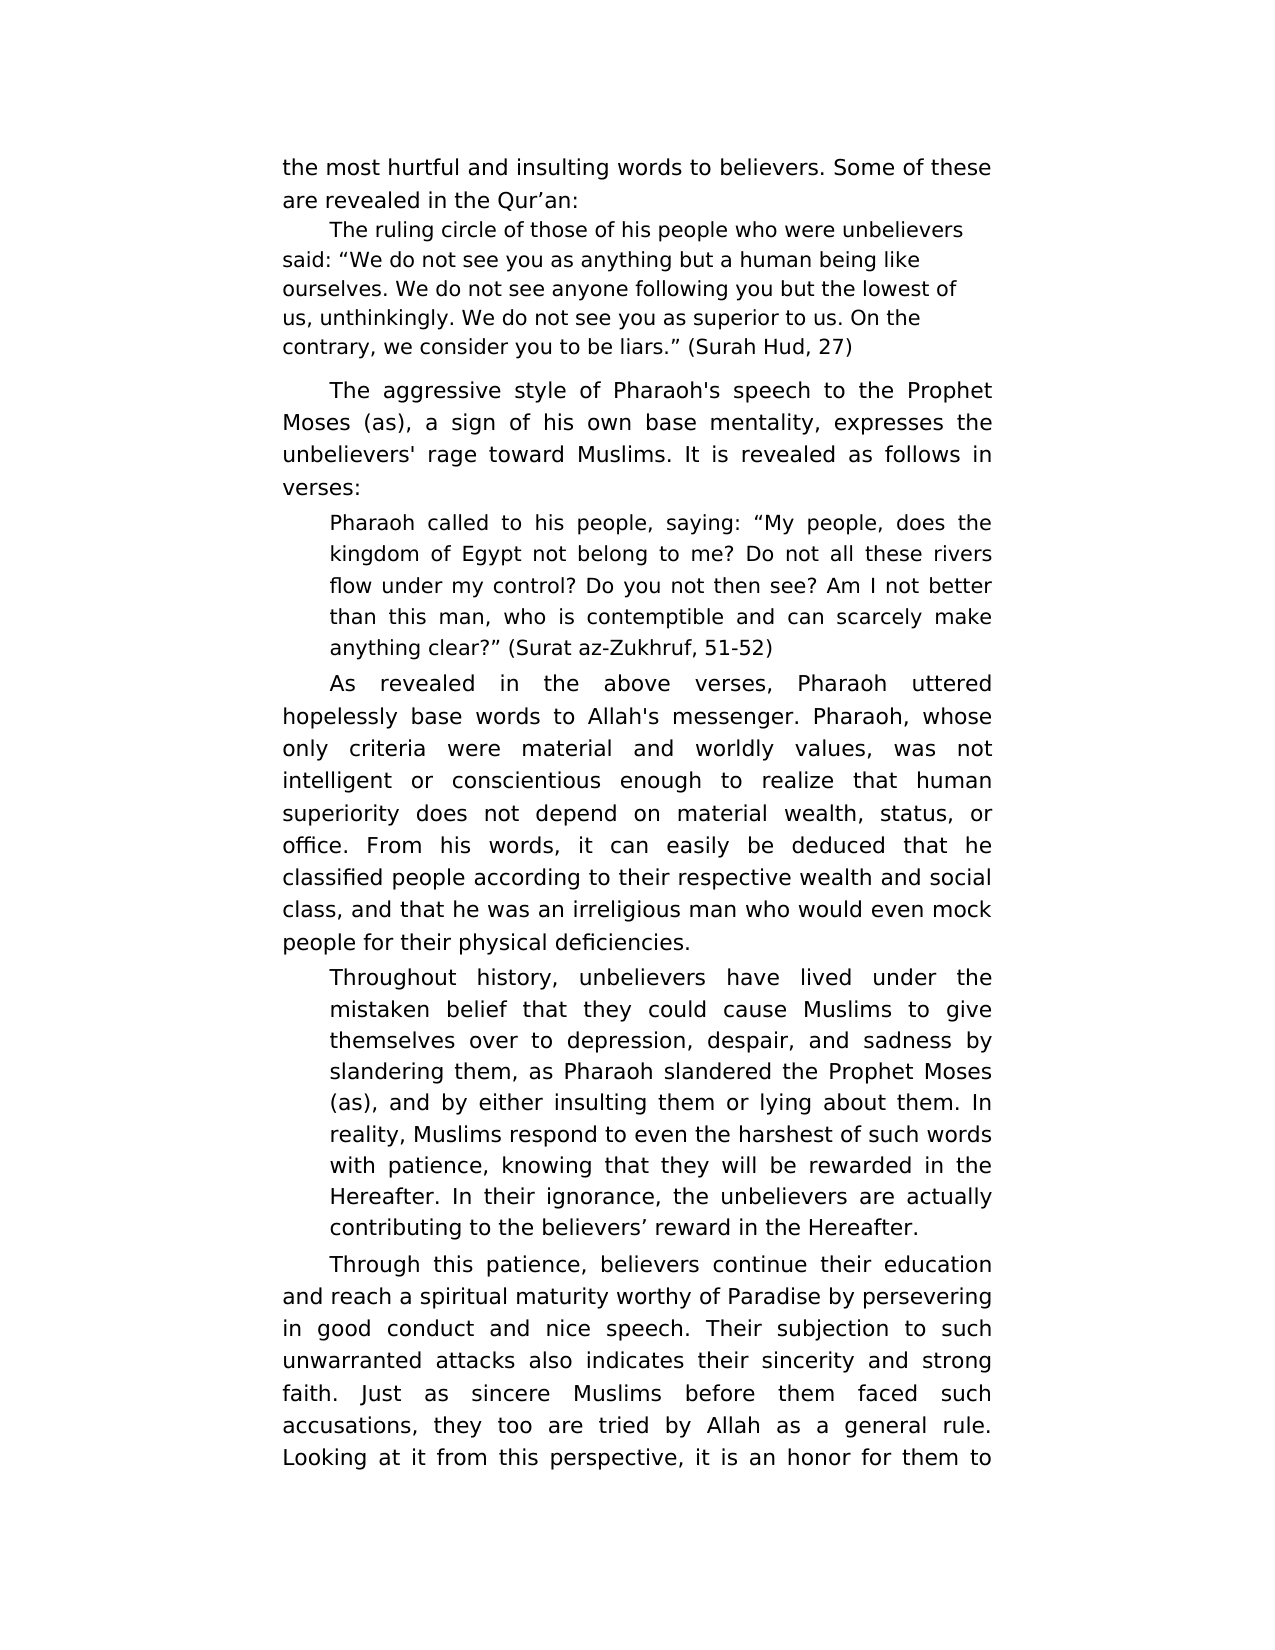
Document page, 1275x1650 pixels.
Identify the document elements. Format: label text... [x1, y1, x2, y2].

text As revealed in the above verses, Pharaoh uttered hopelessly base words to Allah's messenger. Pharaoh, whose only criteria were material and worldly values, was not intelligent or conscientious enough to realize that human superiority does not depend on material wealth, status, or office. From his words, it can easily be deduced that he classified people according to their respective wealth and social class, and that he was an irreligious man who would even mock people for their physical deficiencies. [282, 666, 993, 957]
text Pharaoh called to his people, saying: “My people, does the kingdom of Egypt not belong to me? Do not all these rivers flow under my control? Do you not then see? Am I not better than this man, who is contemptible and can scarcely make anything clear?” (Surat az-Zukhruf, 51-52) [329, 506, 993, 662]
text the most hurtful and insulting words to believers. Some of these are revealed in the Qur’an: [282, 150, 993, 214]
text The aggressive style of Pharaoh's speech to the Prophet Moses (as), a sign of his own base mentality, expresses the unbelievers' rage toward Muslims. It is revealed as follows in verses: [282, 372, 993, 501]
text Through this patience, believers continue their education and reach a spiritual maturity worthy of Paradise by persevering in good conduct and nice speech. Their subjection to such unwarranted attacks also indicates their sincerity and strong faith. Just as sincere Muslims before them faced such accusations, they too are tried by Allah as a general rule. Looking at it from this perspective, it is an honor for them to [282, 1246, 993, 1472]
text Throughout history, unbelievers have lived under the mistaken belief that they could cause Muslims to give themselves over to depression, despair, and sadness by slandering them, as Pharaoh slandered the Prophet Moses (as), and by either insulting them or lying about them. In reality, Muslims respond to even the harshest of such words with patience, knowing that they will be rewarded in the Hereafter. In their ignorance, the unbelievers are actually contributing to the believers’ reward in the Hereafter. [329, 961, 993, 1242]
text The ruling circle of those of his people who were unbelievers said: “We do not see you as anything but a human being like ourselves. We do not see anyone following you but the lowest of us, unthinkingly. We do not see you as superior to us. On the contrary, we consider you to be liars.” (Surah Hud, 27) [282, 214, 993, 360]
